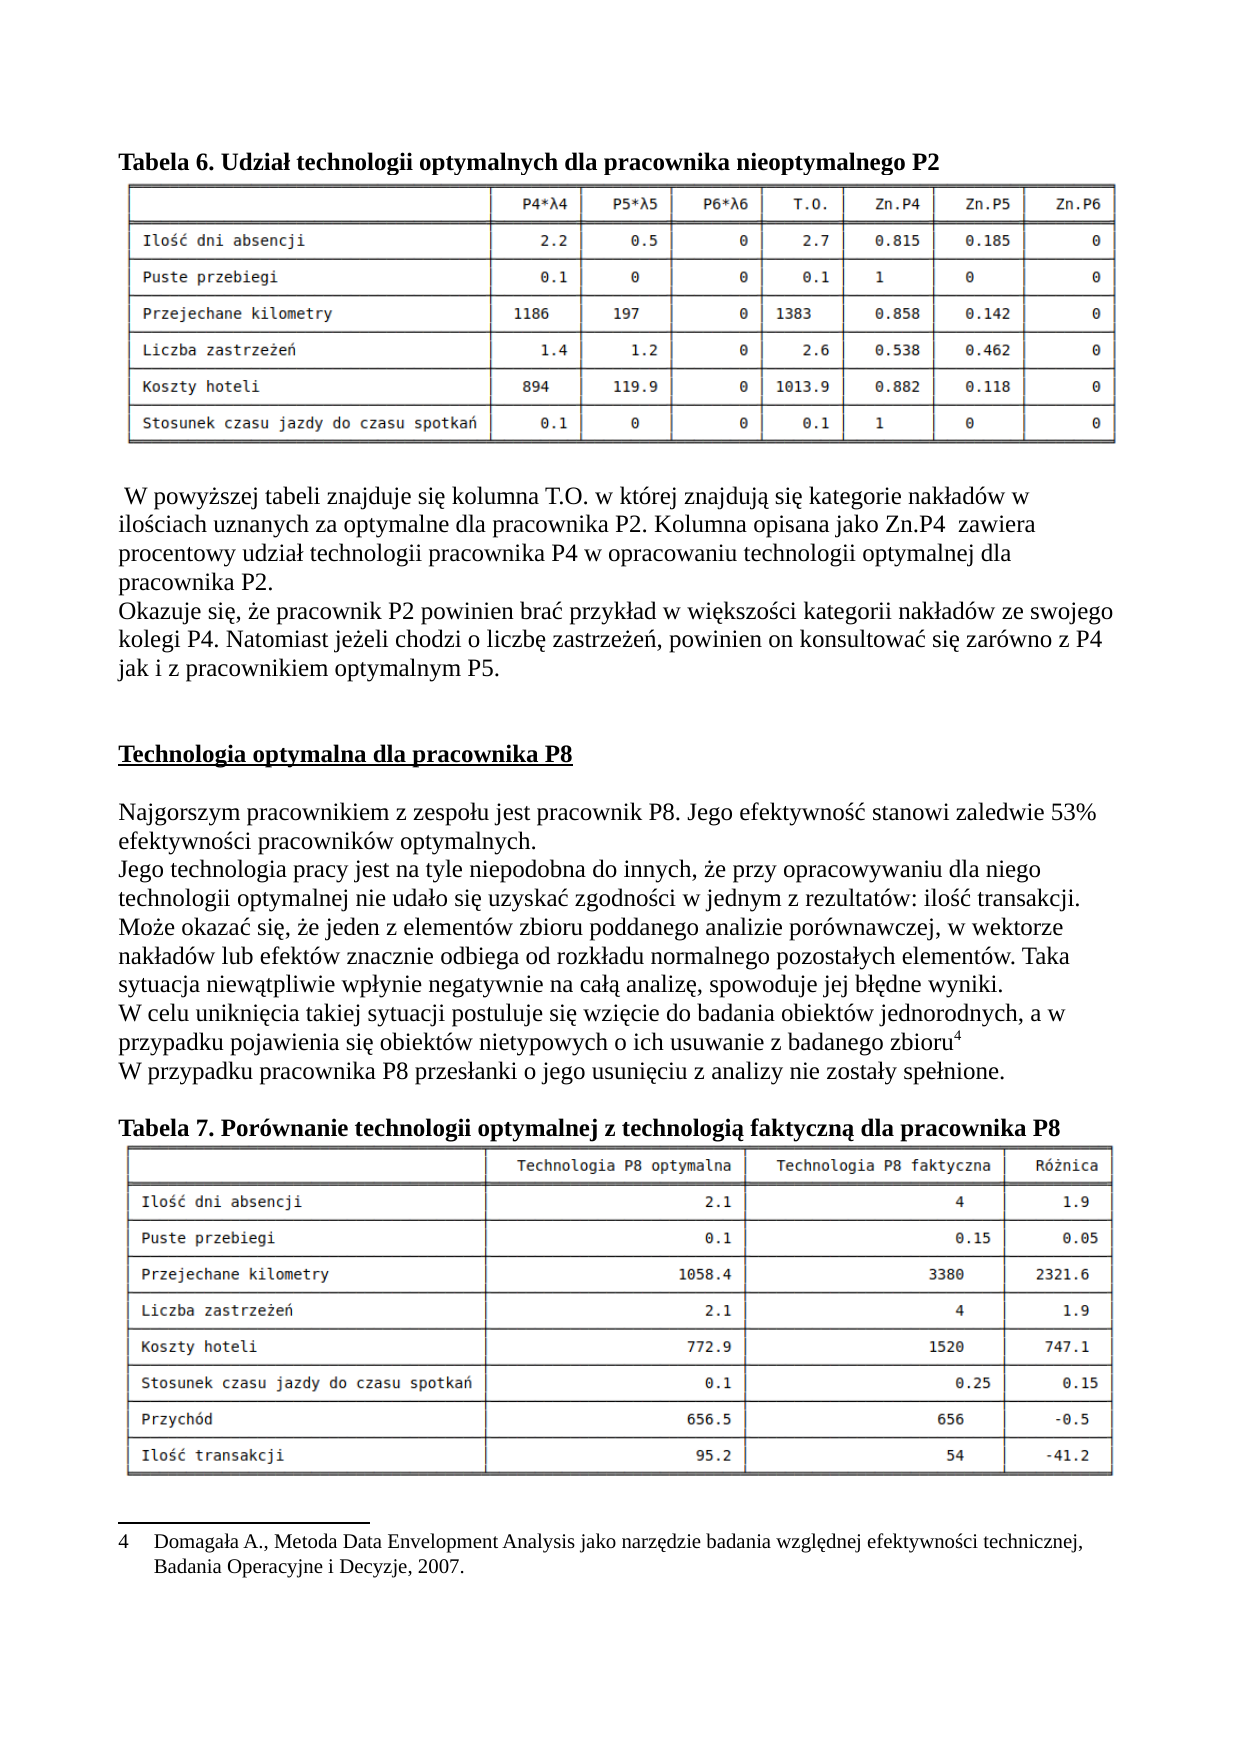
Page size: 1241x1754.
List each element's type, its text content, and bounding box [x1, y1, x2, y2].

text Jego technologia pracy jest na tyle niepodobna do innych, że przy opracowywaniu dla niego technologii optymalnej nie udało się uzyskać zgodności w jednym z rezultatów: ilość transakcji. [118, 854, 1122, 912]
text Może okazać się, że jeden z elementów zbioru poddanego analizie porównawczej, w wektorze nakładów lub efektów znacznie odbiega od rozkładu normalnego pozostałych elementów. Taka sytuacja niewątpliwie wpłynie negatywnie na całą analizę, spowoduje jej błędne wyniki. [118, 912, 1122, 998]
text Okazuje się, że pracownik P2 powinien brać przykład w większości kategorii nakładów ze swojego kolegi P4. Natomiast jeżeli chodzi o liczbę zastrzeżeń, powinien on konsultować się zarówno z P4 jak i z pracownikiem optymalnym P5. [118, 596, 1122, 682]
text Tabela 6. Udział technologii optymalnych dla pracownika nieoptymalnego P2 [118, 147, 1122, 175]
picture [118, 175, 1123, 452]
text W celu uniknięcia takiej sytuacji postuluje się wzięcie do badania obiektów jednorodnych, a w przypadku pojawienia się obiektów nietypowych o ich usuwanie z badanego zbioru [118, 998, 1122, 1056]
text Tabela 7. Porównanie technologii optymalnej z technologią faktyczną dla pracownika P8 [118, 1113, 1122, 1142]
text Domagała A., Metoda Data Envelopment Analysis jako narzędzie badania względnej efektywności technicznej, Badania Operacyjne i Decyzje, 2007. [118, 1529, 1122, 1578]
text Technologia optymalna dla pracownika P8 [118, 739, 1122, 768]
text W przypadku pracownika P8 przesłanki o jego usunięciu z analizy nie zostały spełnione. [118, 1056, 1122, 1084]
text Najgorszym pracownikiem z zespołu jest pracownik P8. Jego efektywność stanowi zaledwie 53% efektywności pracowników optymalnych. [118, 797, 1122, 854]
picture [118, 1142, 1123, 1482]
text W powyższej tabeli znajduje się kolumna T.O. w której znajdują się kategorie nakładów w ilościach uznanych za optymalne dla pracownika P2. Kolumna opisana jako Zn.P4 zawiera procentowy udział technologii pracownika P4 w opracowaniu technologii optymalnej dla pracownika P2. [118, 481, 1122, 596]
